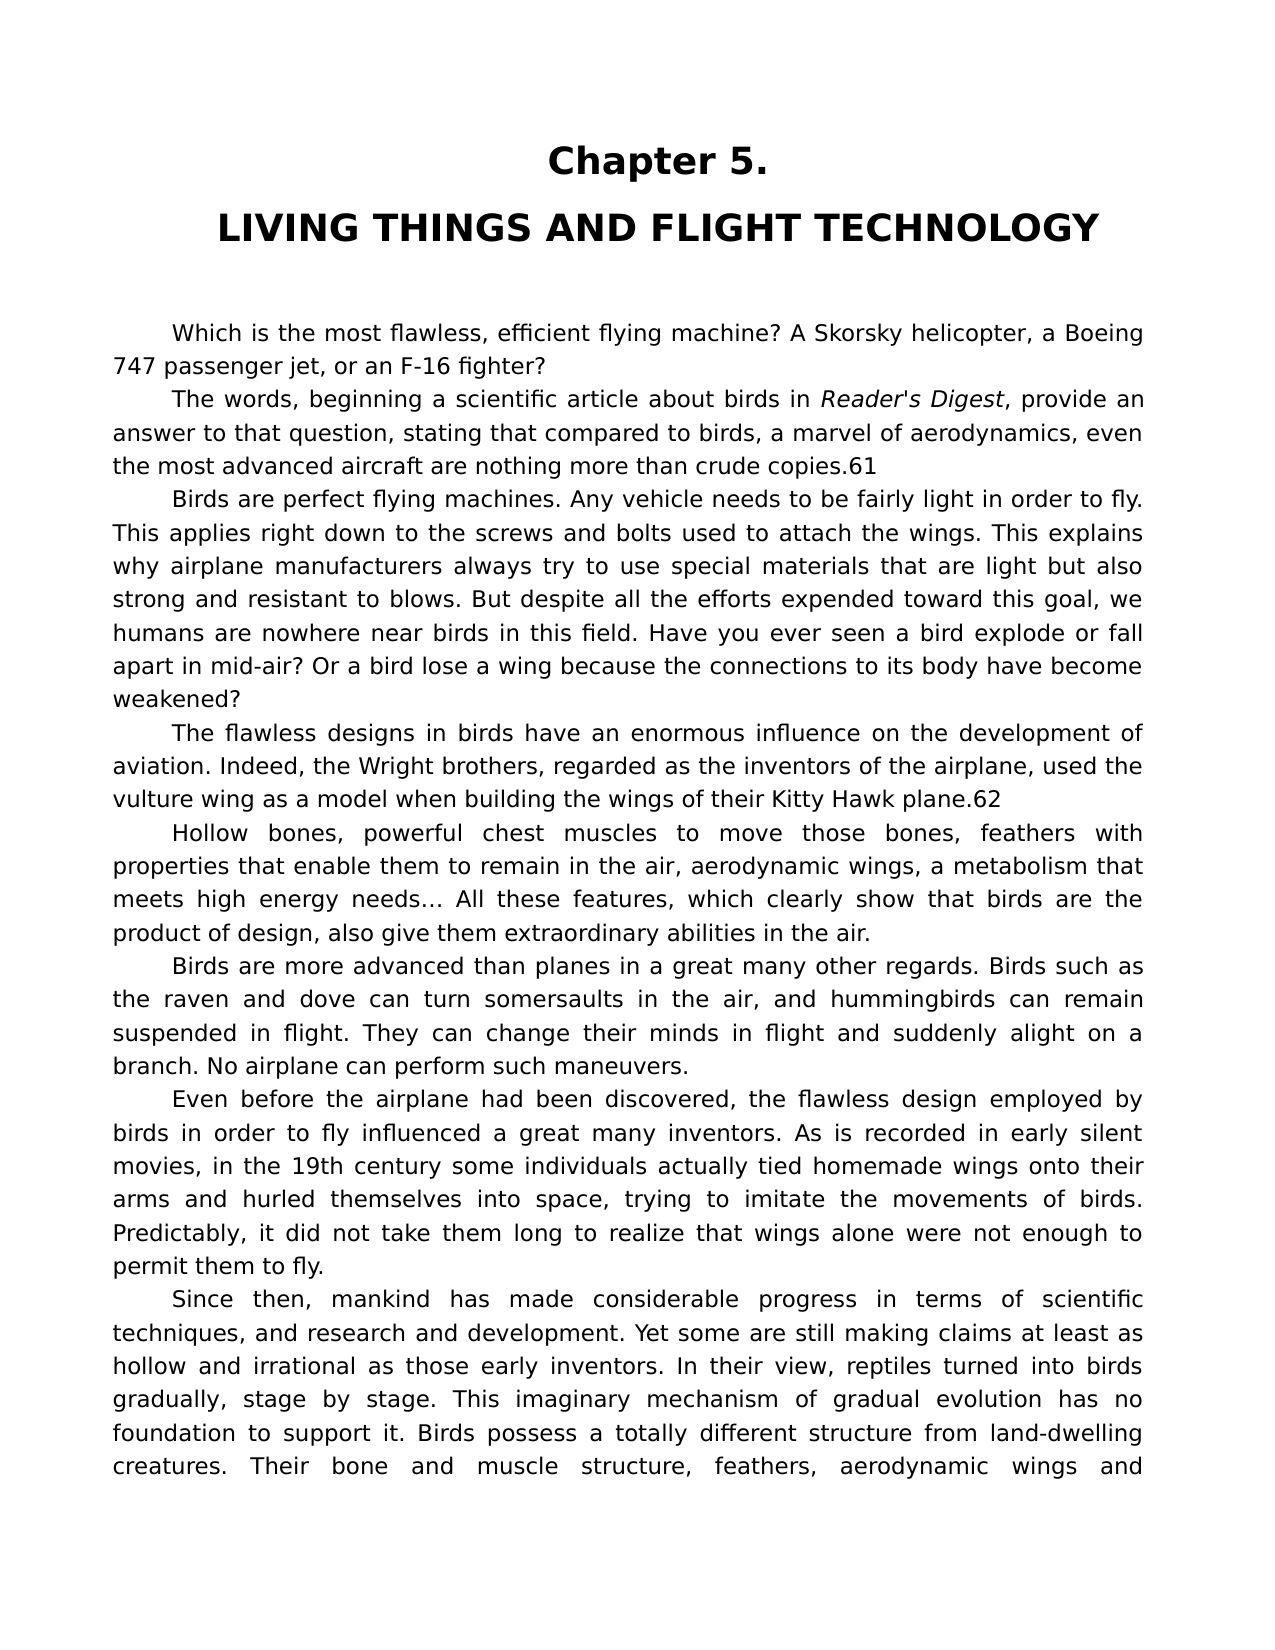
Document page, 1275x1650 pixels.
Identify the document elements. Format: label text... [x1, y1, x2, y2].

text Birds are perfect flying machines. Any vehicle needs to be fairly light in order to fly. This applies right down to the screws and bolts used to attach the wings. This explains why airplane manufacturers always try to use special materials that are light but also strong and resistant to blows. But despite all the efforts expended toward this goal, we humans are nowhere near birds in this field. Have you ever seen a bird explode or fall apart in mid-air? Or a bird lose a wing because the connections to its body have become weakened? [112, 481, 1145, 714]
text The words, beginning a scientific article about birds in Reader's Digest, provide an answer to that question, stating that compared to birds, a marvel of aerodynamics, even the most advanced aircraft are nothing more than crude copies.61 [112, 381, 1145, 481]
text Chapter 5. [112, 148, 1145, 181]
text Birds are more advanced than planes in a great many other regards. Birds such as the raven and dove can turn somersaults in the air, and hummingbirds can remain suspended in flight. They can change their minds in flight and suddenly alight on a branch. No airplane can perform such maneuvers. [112, 948, 1145, 1081]
text Even before the airplane had been discovered, the flawless design employed by birds in order to fly influenced a great many inventors. As is recorded in early silent movies, in the 19th century some individuals actually tied homemade wings onto their arms and hurled themselves into space, trying to imitate the movements of birds. Predictably, it did not take them long to realize that wings alone were not enough to permit them to fly. [112, 1081, 1145, 1281]
text Which is the most flawless, efficient flying machine? A Skorsky helicopter, a Boeing 747 passenger jet, or an F-16 fighter? [112, 314, 1145, 381]
text Hollow bones, powerful chest muscles to move those bones, feathers with properties that enable them to remain in the air, aerodynamic wings, a metabolism that meets high energy needs… All these features, which clearly show that birds are the product of design, also give them extraordinary abilities in the air. [112, 814, 1145, 948]
text The flawless designs in birds have an enormous influence on the development of aviation. Indeed, the Wright brothers, regarded as the inventors of the airplane, used the vulture wing as a model when building the wings of their Kitty Hawk plane.62 [112, 714, 1145, 814]
text LIVING THINGS AND FLIGHT TECHNOLOGY [112, 214, 1145, 248]
text Since then, mankind has made considerable progress in terms of scientific techniques, and research and development. Yet some are still making claims at least as hollow and irrational as those early inventors. In their view, reptiles turned into birds gradually, stage by stage. This imaginary mechanism of gradual evolution has no foundation to support it. Birds possess a totally different structure from land-dwelling creatures. Their bone and muscle structure, feathers, aerodynamic wings and [112, 1281, 1145, 1481]
